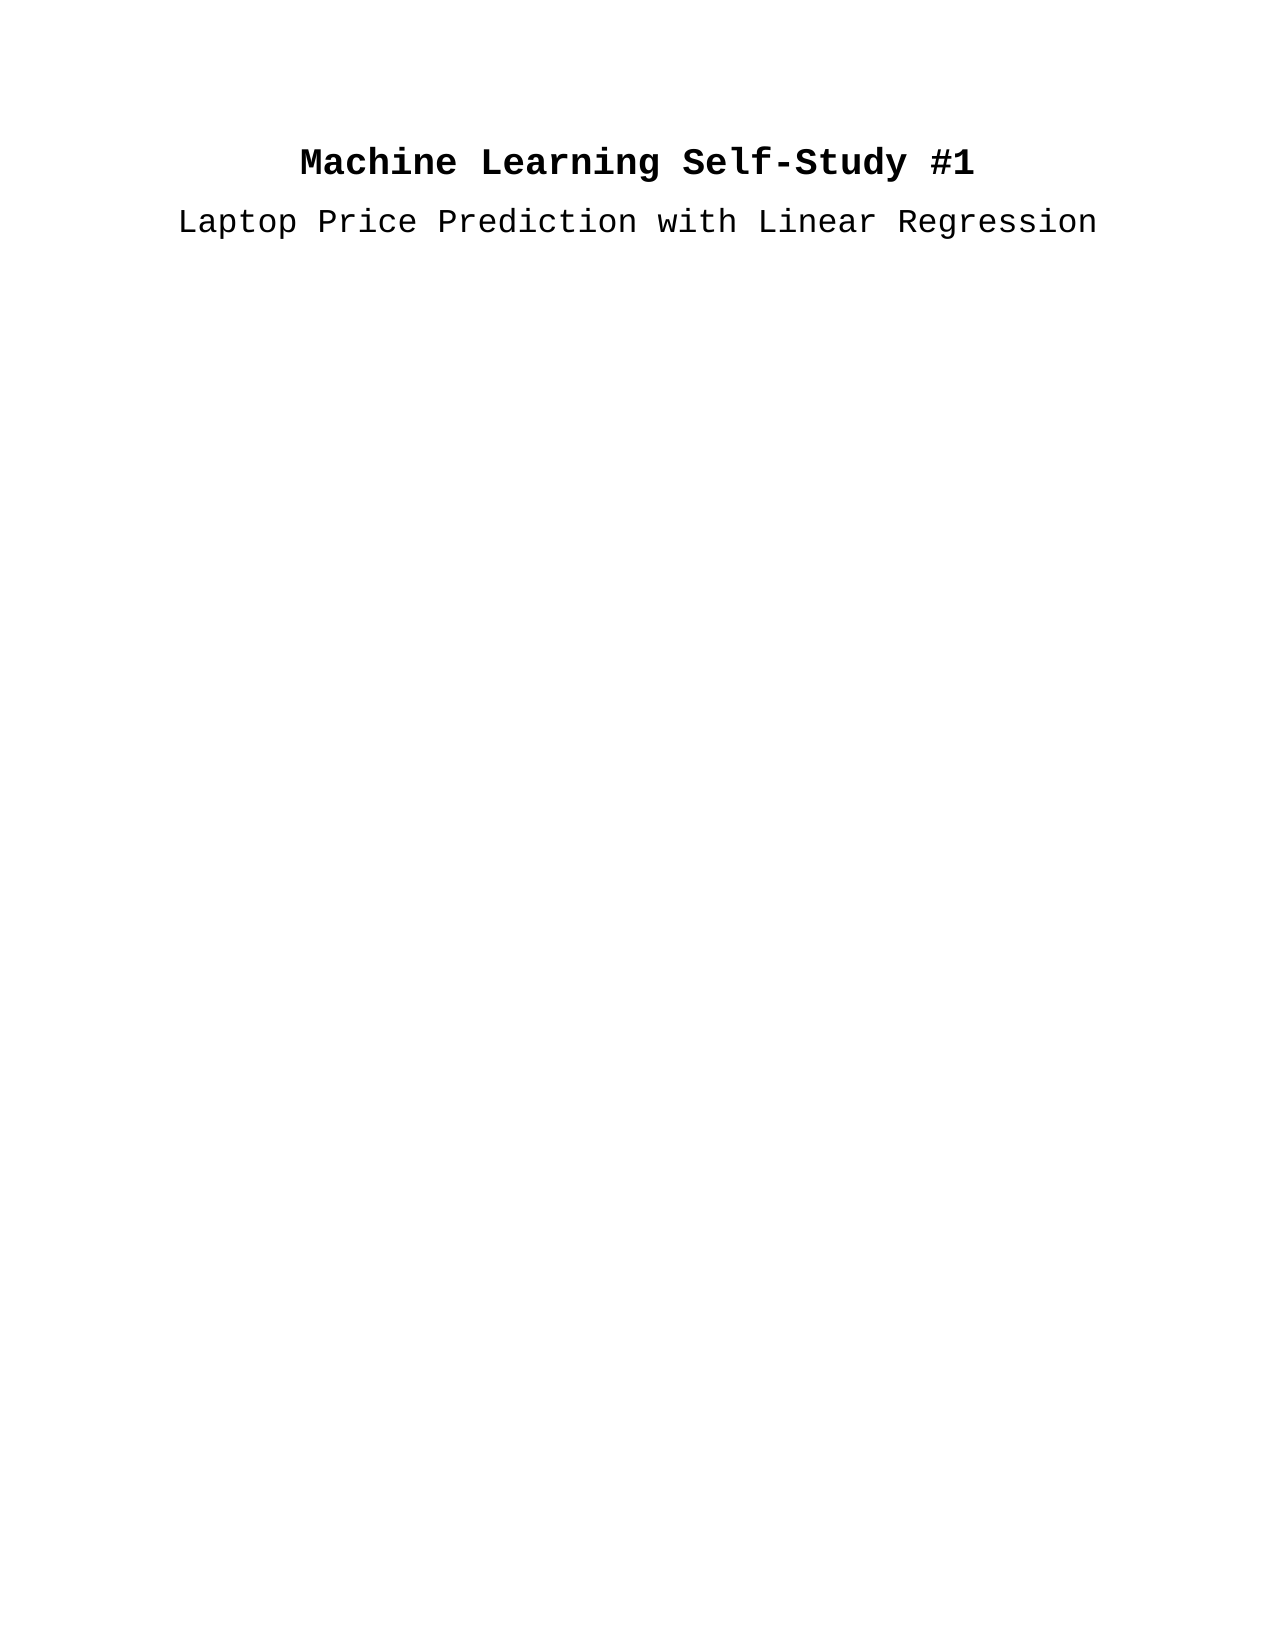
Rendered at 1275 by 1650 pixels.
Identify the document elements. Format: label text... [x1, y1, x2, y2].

subtitle Laptop Price Prediction with Linear Regression [118, 204, 1157, 242]
title Machine Learning Self-Study #1 [118, 143, 1157, 186]
